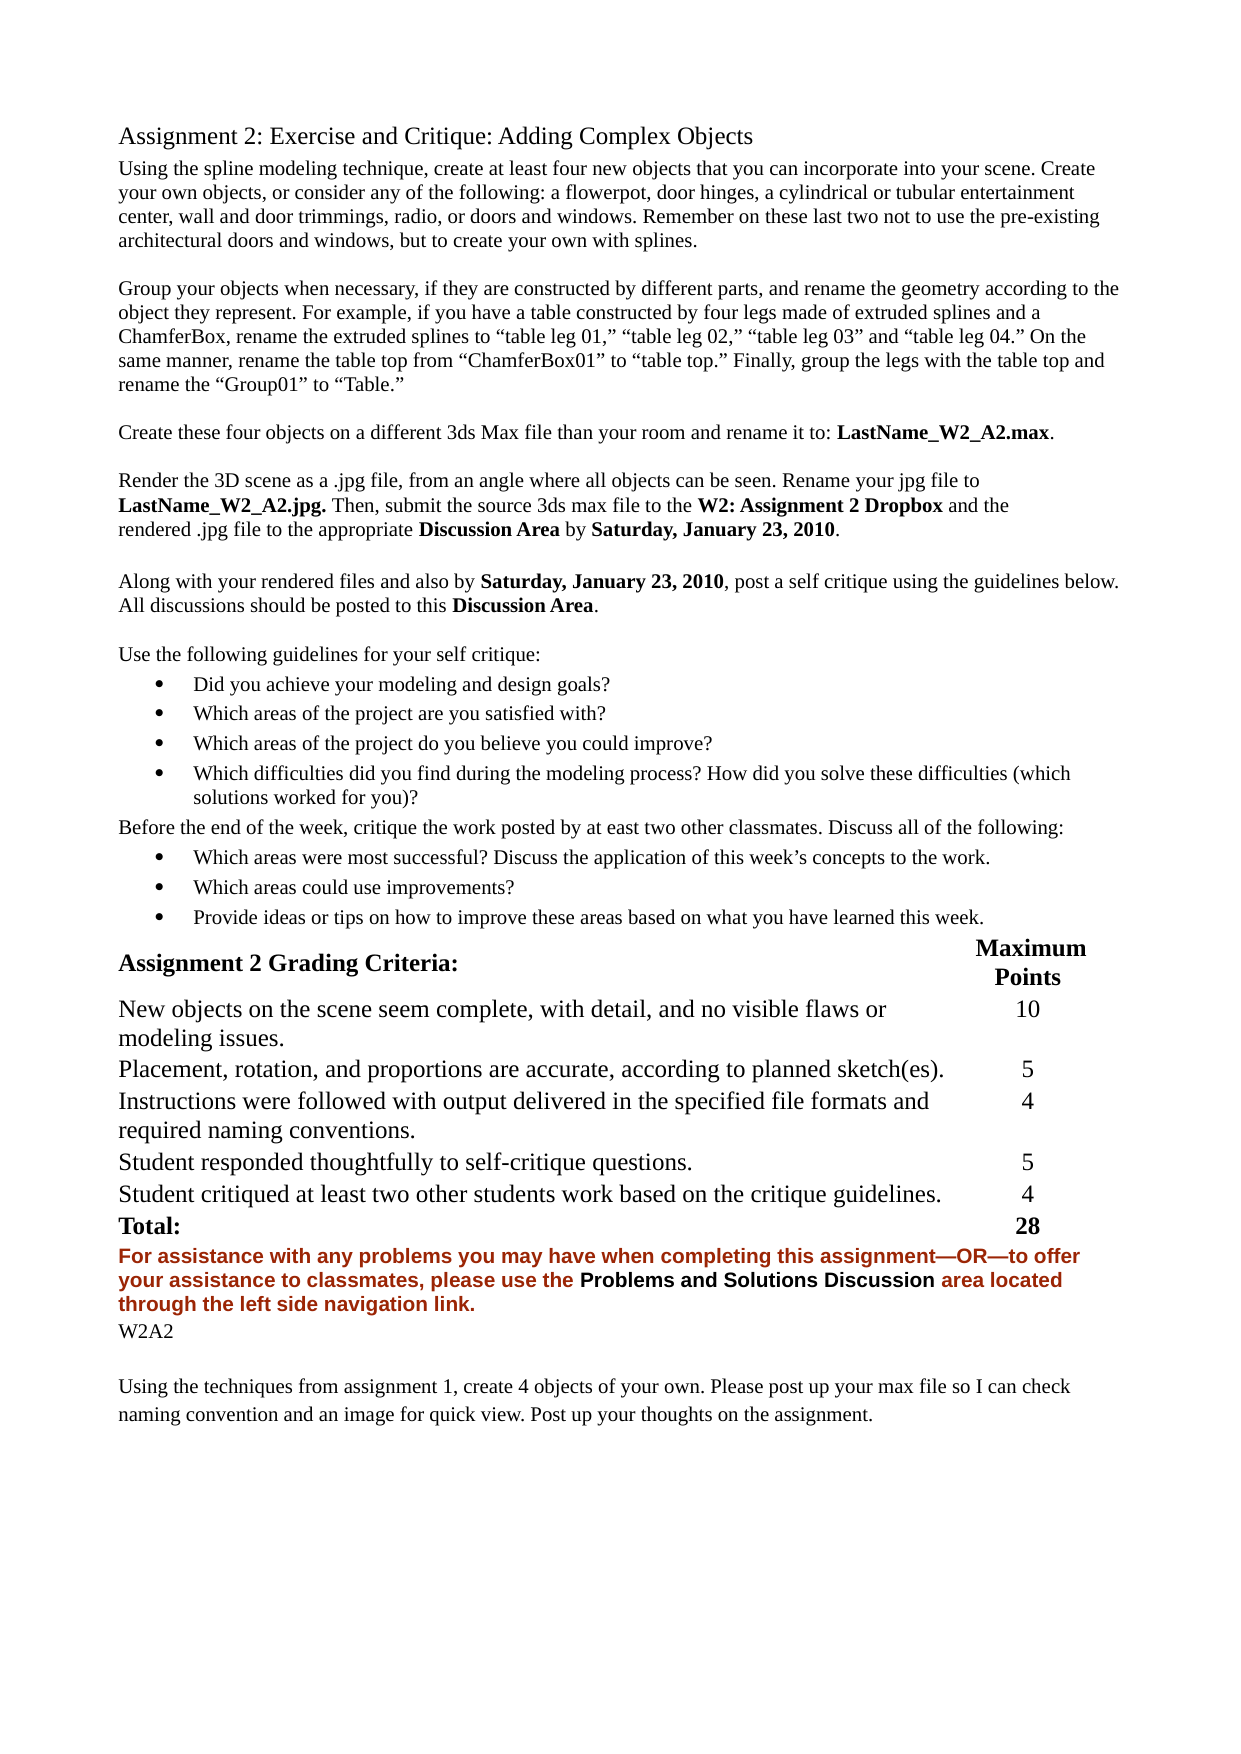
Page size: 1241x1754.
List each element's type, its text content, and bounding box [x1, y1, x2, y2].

list Which areas of the project are you satisfied with? [156, 701, 1122, 725]
list Which difficulties did you find during the modeling process? How did you solve these difficulties (which solutions worked for you)? [156, 761, 1122, 809]
table_cell 5 [961, 1146, 1101, 1177]
text Before the end of the week, critique the work posted by at east two other classmates. Discuss all of the following: [118, 815, 1122, 839]
list Did you achieve your modeling and design goals? [156, 671, 1122, 696]
table_cell Total: [117, 1209, 961, 1241]
text W2A2 Using the techniques from assignment 1, create 4 objects of your own. Please post up your max file so I can check naming convention and an image for quick view. Post up your thoughts on the assignment. [118, 1319, 1122, 1426]
table_cell 4 [961, 1178, 1101, 1209]
text Assignment 2: Exercise and Critique: Adding Complex Objects [118, 121, 1122, 150]
table_cell 4 [961, 1085, 1101, 1146]
text For assistance with any problems you may have when completing this assignment—OR—to offer your assistance to classmates, please use the Problems and Solutions Discussion area located through the left side navigation link. [118, 1244, 1122, 1316]
table_cell Student responded thoughtfully to self-critique questions. [117, 1146, 961, 1177]
list Which areas could use improvements? [156, 875, 1122, 899]
table_header Maximum Points [961, 932, 1101, 992]
table_cell Placement, rotation, and proportions are accurate, according to planned sketch(es). [117, 1053, 961, 1085]
list Which areas of the project do you believe you could improve? [156, 731, 1122, 755]
table_cell Student critiqued at least two other students work based on the critique guidelines. [117, 1178, 961, 1209]
text Using the spline modeling technique, create at least four new objects that you can incorporate into your scene. Create your own objects, or consider any of the following: a flowerpot, door hinges, a cylindrical or tubular entertainment center, wall and door trimmings, radio, or doors and windows. Remember on these last two not to use the pre-existing architectural doors and windows, but to create your own with splines. Group your objects when necessary, if they are constructed by different parts, and rename the geometry according to the object they represent. For example, if you have a table constructed by four legs made of extruded splines and a ChamferBox, rename the extruded splines to “table leg 01,” “table leg 02,” “table leg 03” and “table leg 04.” On the same manner, rename the table top from “ChamferBox01” to “table top.” Finally, group the legs with the table top and rename the “Group01” to “Table.” Create these four objects on a different 3ds Max file than your room and rename it to: LastName_W2_A2.max. Render the 3D scene as a .jpg file, from an angle where all objects can be seen. Rename your jpg file to LastName_W2_A2.jpg. Then, submit the source 3ds max file to the W2: Assignment 2 Dropbox and the rendered .jpg file to the appropriate Discussion Area by Saturday, January 23, 2010. Along with your rendered files and also by Saturday, January 23, 2010, post a self critique using the guidelines below. All discussions should be posted to this Discussion Area. Use the following guidelines for your self critique: [118, 156, 1122, 666]
list Which areas were most successful? Discuss the application of this week’s concepts to the work. [156, 845, 1122, 869]
table_cell Instructions were followed with output delivered in the specified file formats and required naming conventions. [117, 1085, 961, 1146]
table_cell 5 [961, 1053, 1101, 1085]
table_header Assignment 2 Grading Criteria: [117, 932, 961, 992]
table_cell New objects on the scene seem complete, with detail, and no visible flaws or modeling issues. [117, 993, 961, 1053]
list Provide ideas or tips on how to improve these areas based on what you have learned this week. [156, 905, 1122, 929]
table_cell 10 [961, 993, 1101, 1053]
table_cell 28 [961, 1209, 1101, 1241]
